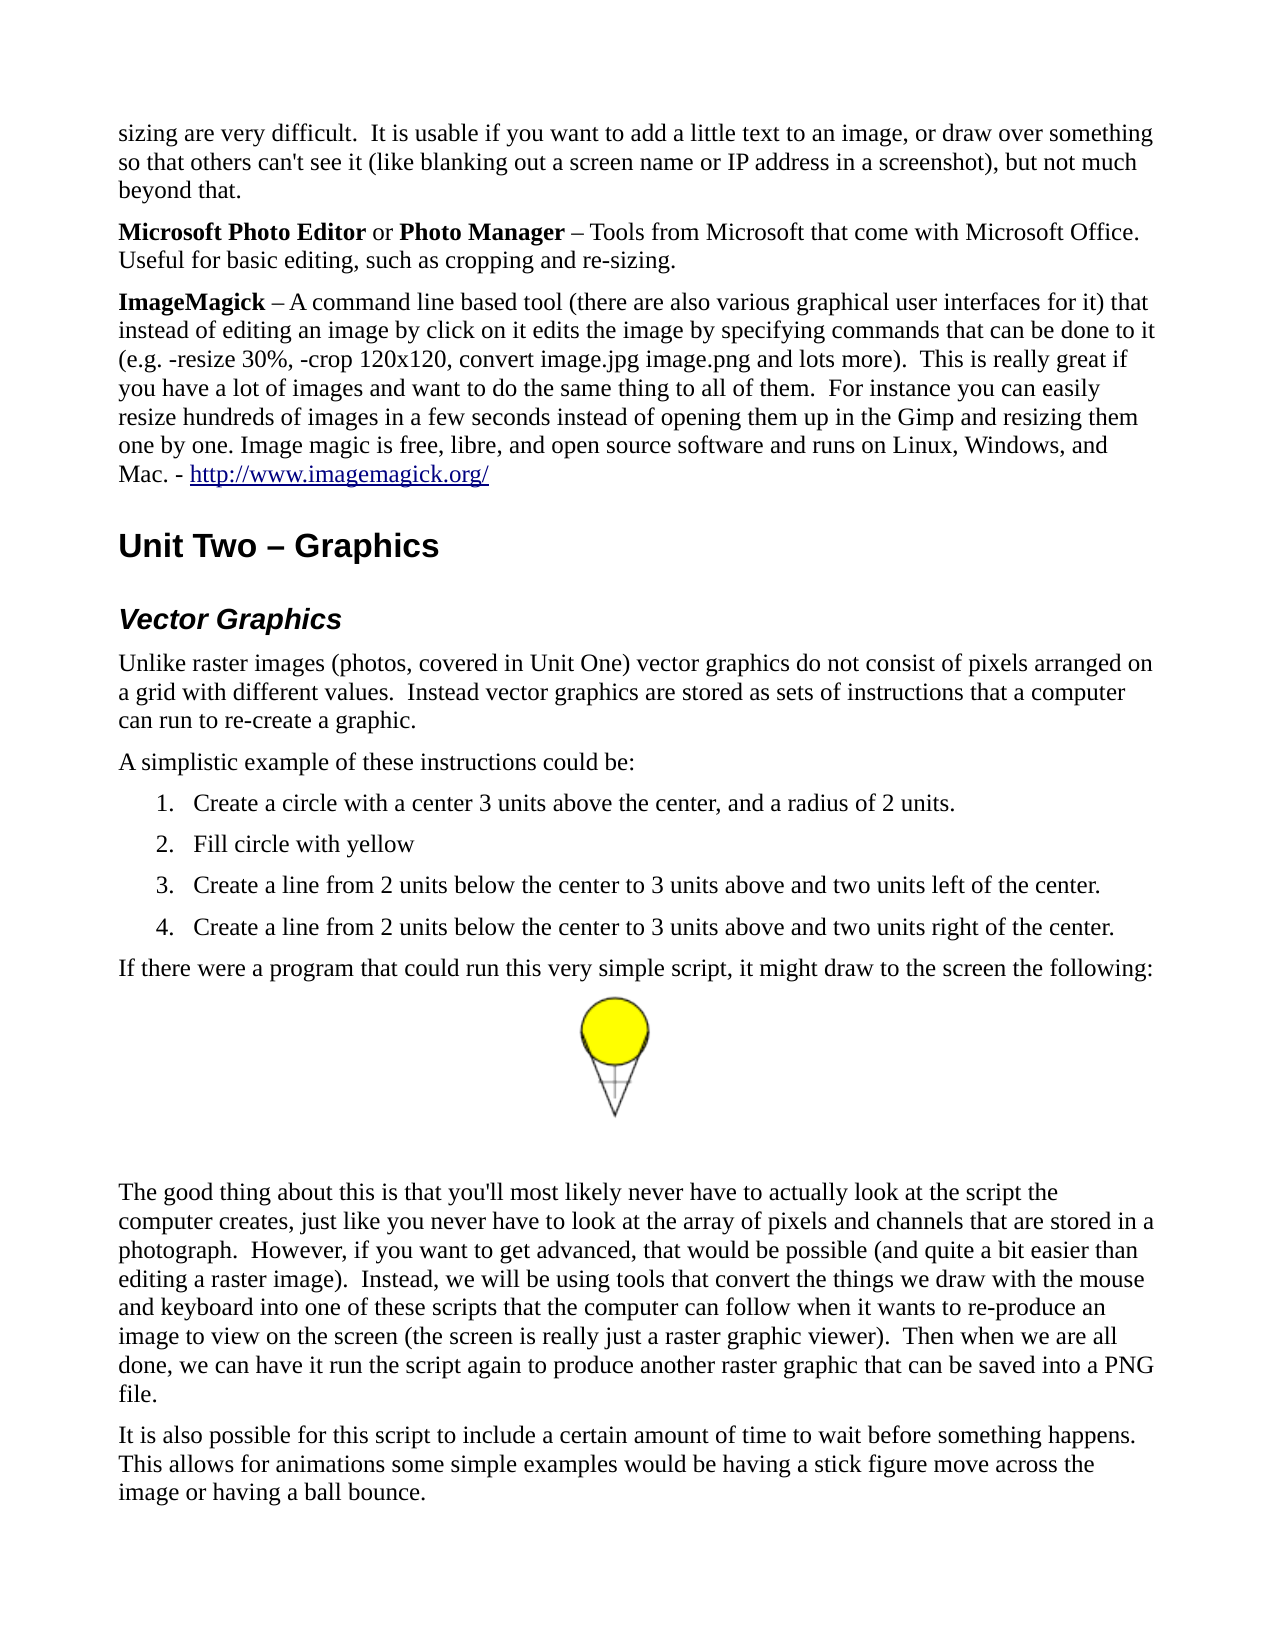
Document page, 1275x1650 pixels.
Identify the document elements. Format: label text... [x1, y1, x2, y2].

text It is also possible for this script to include a certain amount of time to wait before something happens. This allows for animations some simple examples would be having a stick figure move across the image or having a ball bounce. [118, 1420, 1157, 1506]
subtitle Vector Graphics [118, 602, 1157, 635]
list Create a line from 2 units below the center to 3 units above and two units right of the center. [156, 912, 1157, 940]
subtitle Unit Two – Graphics [118, 526, 1157, 564]
text A simplistic example of these instructions could be: [118, 747, 1157, 775]
text Unlike raster images (photos, covered in Unit One) vector graphics do not consist of pixels arranged on a grid with different values. Instead vector graphics are stored as sets of instructions that a computer can run to re-create a graphic. [118, 648, 1157, 734]
list Create a line from 2 units below the center to 3 units above and two units left of the center. [156, 870, 1157, 899]
picture [531, 995, 699, 1163]
text The good thing about this is that you'll most likely never have to actually look at the script the computer creates, just like you never have to look at the array of pixels and channels that are stored in a photograph. However, if you want to get advanced, that would be possible (and quite a bit easier than editing a raster image). Instead, we will be using tools that convert the things we draw with the mouse and keyboard into one of these scripts that the computer can follow when it wants to re-produce an image to view on the screen (the screen is really just a raster graphic viewer). Then when we are all done, we can have it run the script again to produce another raster graphic that can be saved into a PNG file. [118, 1177, 1157, 1407]
text If there were a program that could run this very simple script, it might draw to the screen the following: [118, 953, 1157, 982]
list Fill circle with yellow [156, 829, 1157, 858]
text sizing are very difficult. It is usable if you want to add a little text to an image, or draw over something so that others can't see it (like blanking out a screen name or IP address in a screenshot), but not much beyond that. [118, 118, 1157, 204]
list Create a circle with a center 3 units above the center, and a radius of 2 units. [156, 788, 1157, 817]
text Microsoft Photo Editor or Photo Manager – Tools from Microsoft that come with Microsoft Office. Useful for basic editing, such as cropping and re-sizing. [118, 217, 1157, 274]
text ImageMagick – A command line based tool (there are also various graphical user interfaces for it) that instead of editing an image by click on it edits the image by specifying commands that can be done to it (e.g. -resize 30%, -crop 120x120, convert image.jpg image.png and lots more). This is really great if you have a lot of images and want to do the same thing to all of them. For instance you can easily resize hundreds of images in a few seconds instead of opening them up in the Gimp and resizing them one by one. Image magic is free, libre, and open source software and runs on Linux, Windows, and Mac. - http://www.imagemagick.org/ [118, 287, 1157, 488]
